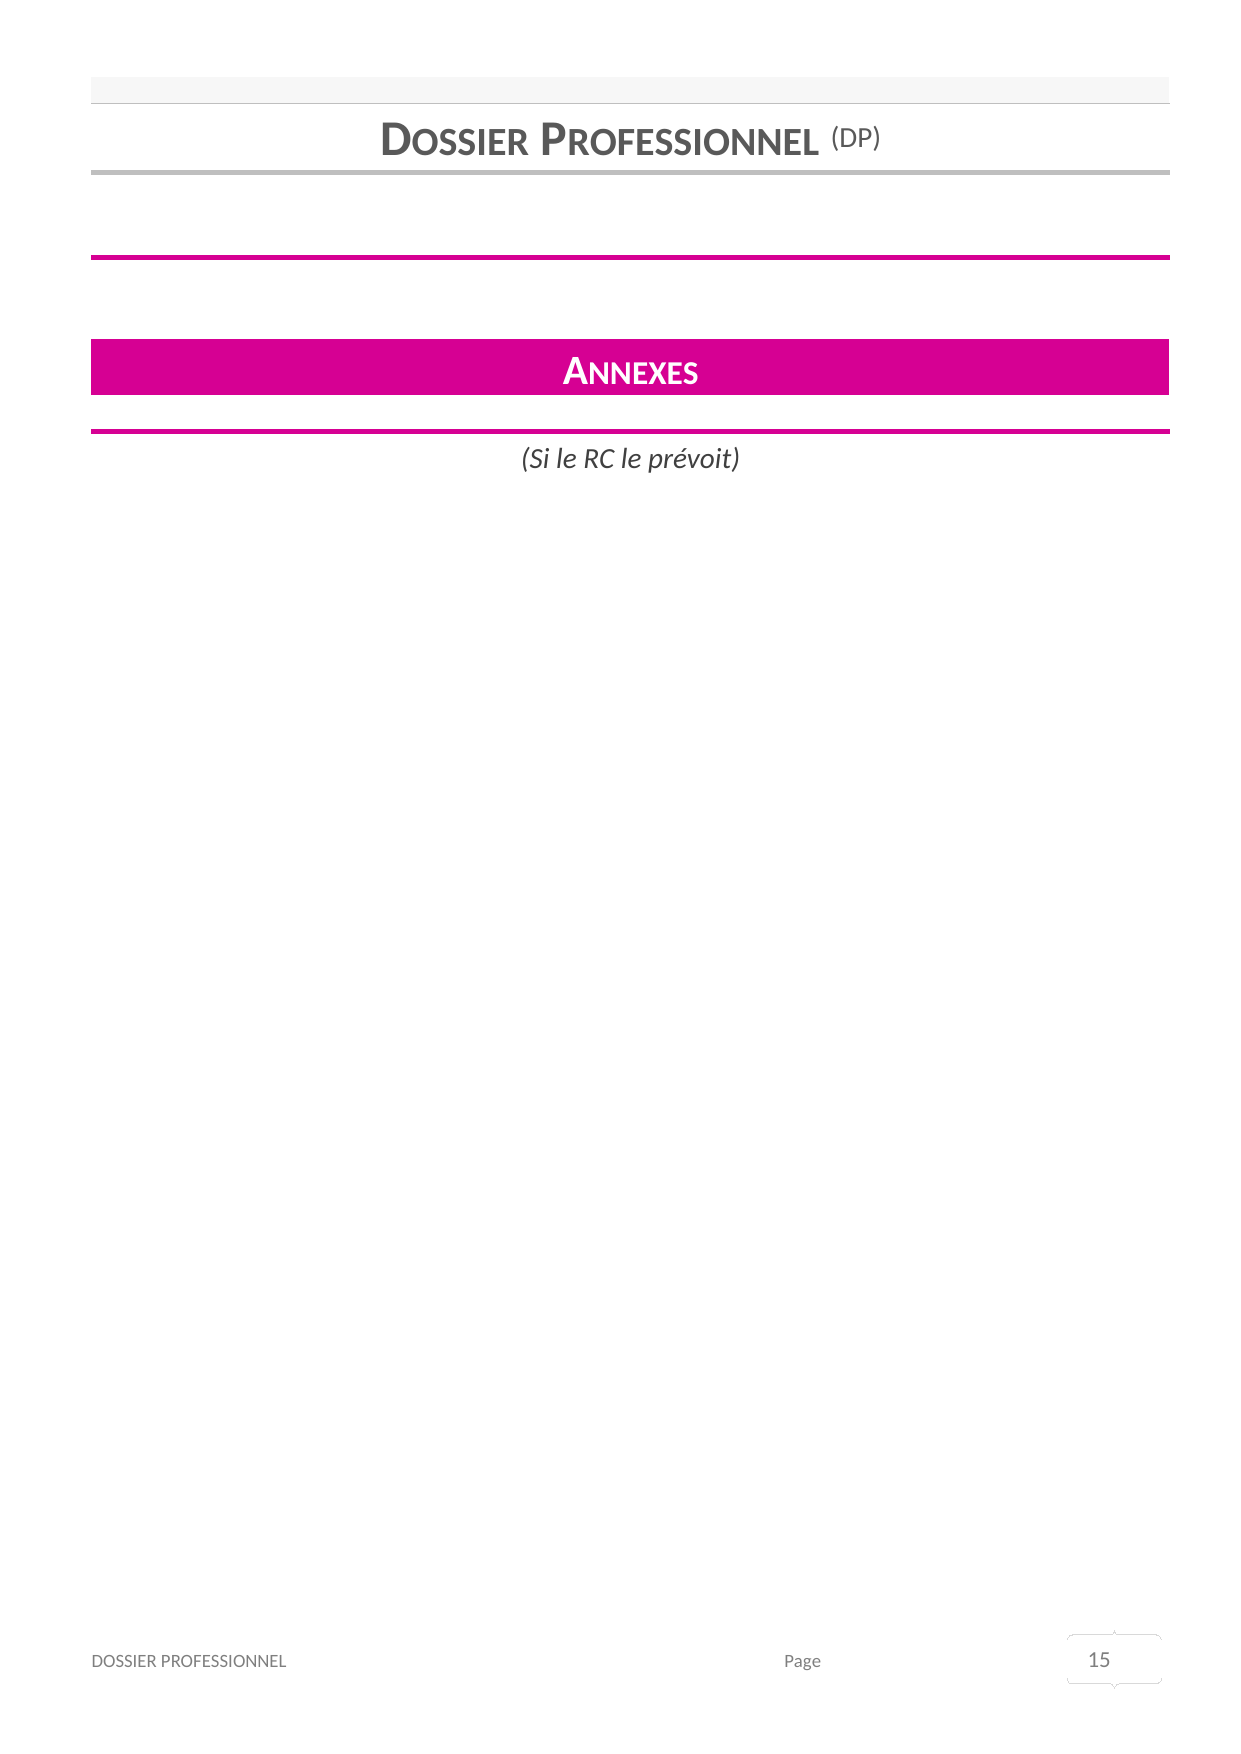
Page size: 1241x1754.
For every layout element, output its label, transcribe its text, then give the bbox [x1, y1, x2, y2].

table_cell (Si le RC le prévoit) [91, 434, 1169, 512]
table_cell [91, 395, 1169, 429]
table_header Annexes [91, 339, 1169, 395]
